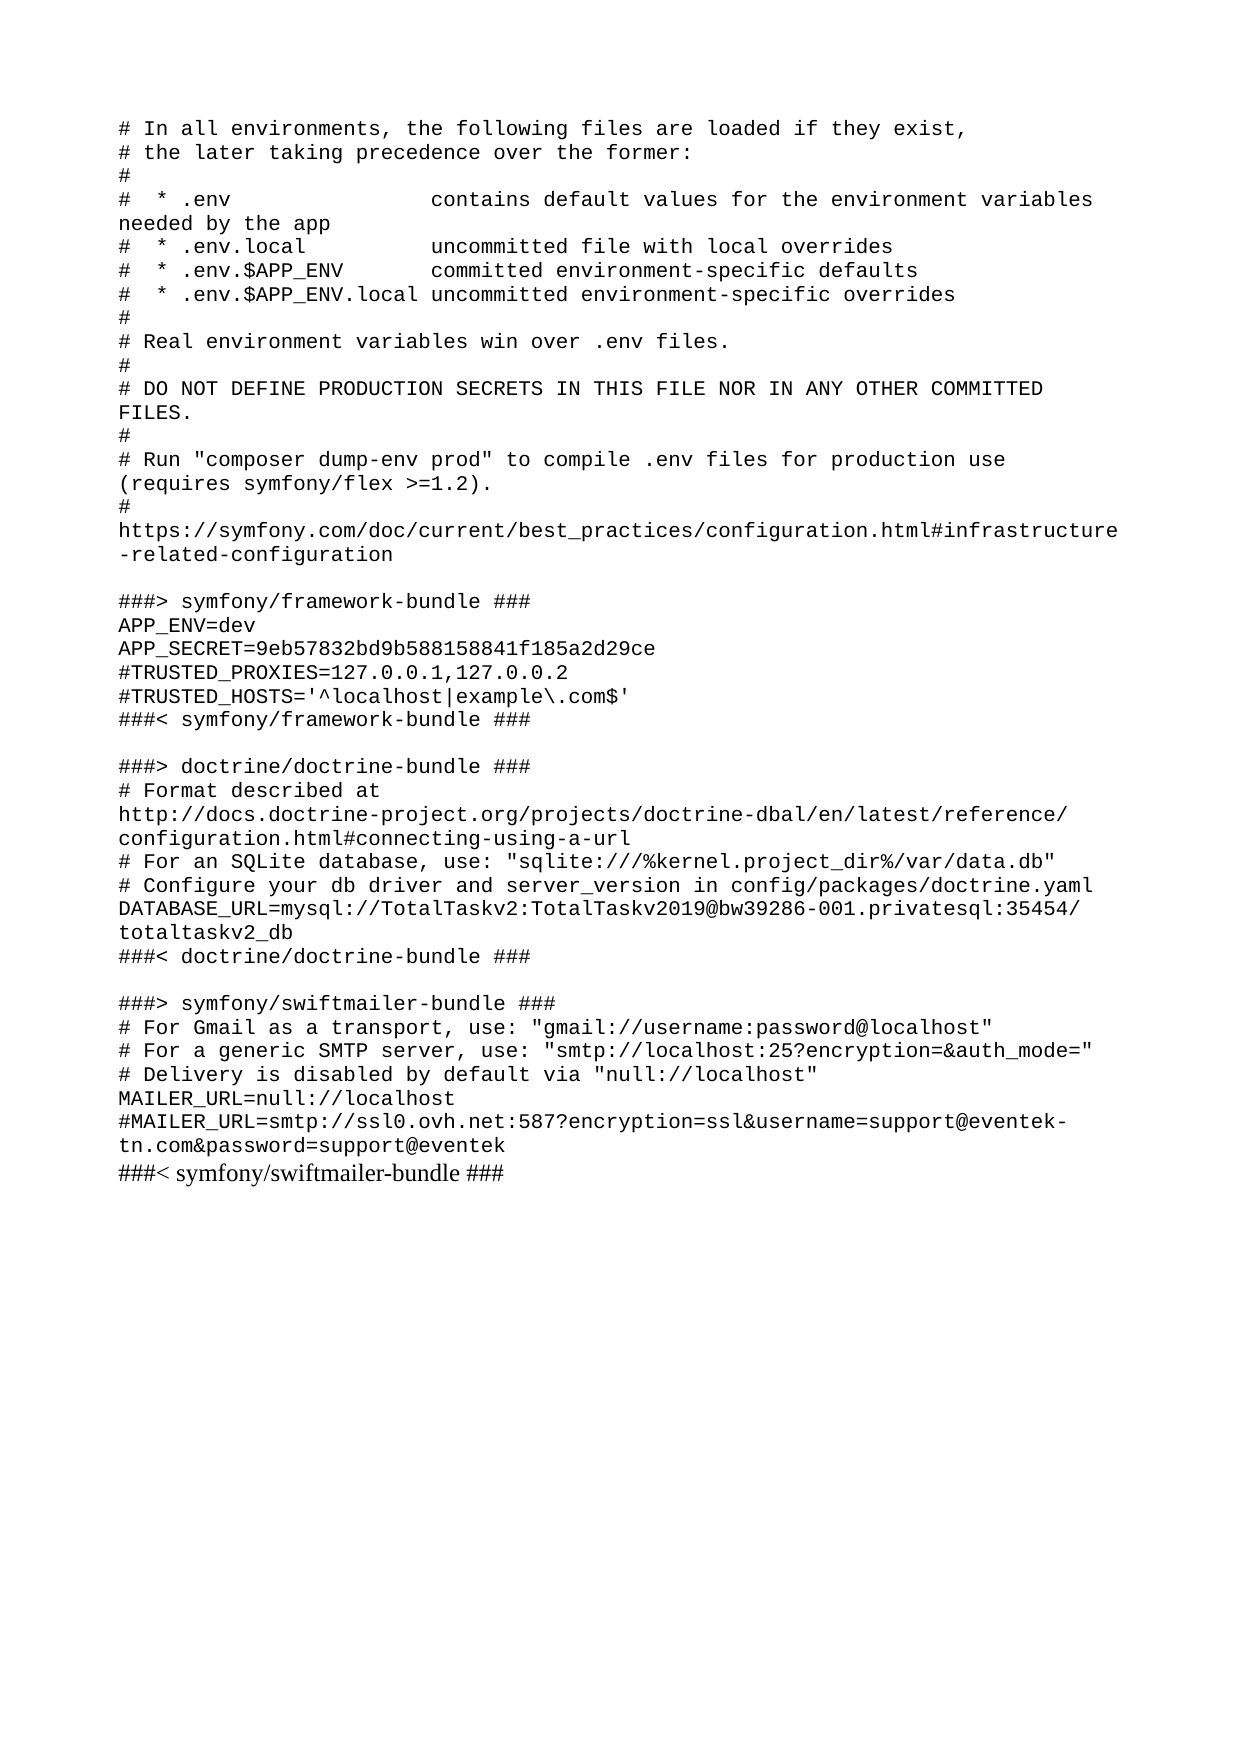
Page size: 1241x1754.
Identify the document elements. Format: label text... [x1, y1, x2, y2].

text APP_ENV=dev [118, 615, 1122, 638]
text ###> doctrine/doctrine-bundle ### [118, 757, 1122, 780]
text MAILER_URL=null://localhost [118, 1088, 1122, 1111]
text ###< symfony/swiftmailer-bundle ### [118, 1158, 1122, 1187]
text # Delivery is disabled by default via "null://localhost" [118, 1064, 1122, 1088]
text # [118, 426, 1122, 449]
text # Configure your db driver and server_version in config/packages/doctrine.yaml [118, 875, 1122, 898]
text #TRUSTED_PROXIES=127.0.0.1,127.0.0.2 [118, 662, 1122, 686]
text # Format described at http://docs.doctrine-project.org/projects/doctrine-dbal/en/latest/reference/configuration.html#connecting-using-a-url [118, 780, 1122, 851]
text # For an SQLite database, use: "sqlite:///%kernel.project_dir%/var/data.db" [118, 851, 1122, 875]
text # Real environment variables win over .env files. [118, 331, 1122, 354]
text # For Gmail as a transport, use: "gmail://username:password@localhost" [118, 1017, 1122, 1040]
text #MAILER_URL=smtp://ssl0.ovh.net:587?encryption=ssl&username=support@eventek-tn.com&password=support@eventek [118, 1111, 1122, 1158]
text ###> symfony/framework-bundle ### [118, 591, 1122, 615]
text # [118, 307, 1122, 331]
text # Run "composer dump-env prod" to compile .env files for production use (requires symfony/flex >=1.2). [118, 449, 1122, 496]
text DATABASE_URL=mysql://TotalTaskv2:TotalTaskv2019@bw39286-001.privatesql:35454/totaltaskv2_db [118, 898, 1122, 946]
text # [118, 354, 1122, 378]
text # In all environments, the following files are loaded if they exist, [118, 118, 1122, 142]
text #TRUSTED_HOSTS='^localhost|example\.com$' [118, 686, 1122, 709]
text # For a generic SMTP server, use: "smtp://localhost:25?encryption=&auth_mode=" [118, 1040, 1122, 1064]
text ###> symfony/swiftmailer-bundle ### [118, 993, 1122, 1017]
text # [118, 165, 1122, 189]
text # * .env.local uncommitted file with local overrides [118, 236, 1122, 260]
text APP_SECRET=9eb57832bd9b588158841f185a2d29ce [118, 638, 1122, 662]
text # * .env.$APP_ENV.local uncommitted environment-specific overrides [118, 284, 1122, 307]
text # * .env contains default values for the environment variables needed by the app [118, 189, 1122, 236]
text # https://symfony.com/doc/current/best_practices/configuration.html#infrastructure-related-configuration [118, 496, 1122, 567]
text # DO NOT DEFINE PRODUCTION SECRETS IN THIS FILE NOR IN ANY OTHER COMMITTED FILES. [118, 378, 1122, 426]
text ###< symfony/framework-bundle ### [118, 709, 1122, 733]
text # the later taking precedence over the former: [118, 142, 1122, 165]
text # * .env.$APP_ENV committed environment-specific defaults [118, 260, 1122, 284]
text ###< doctrine/doctrine-bundle ### [118, 946, 1122, 969]
